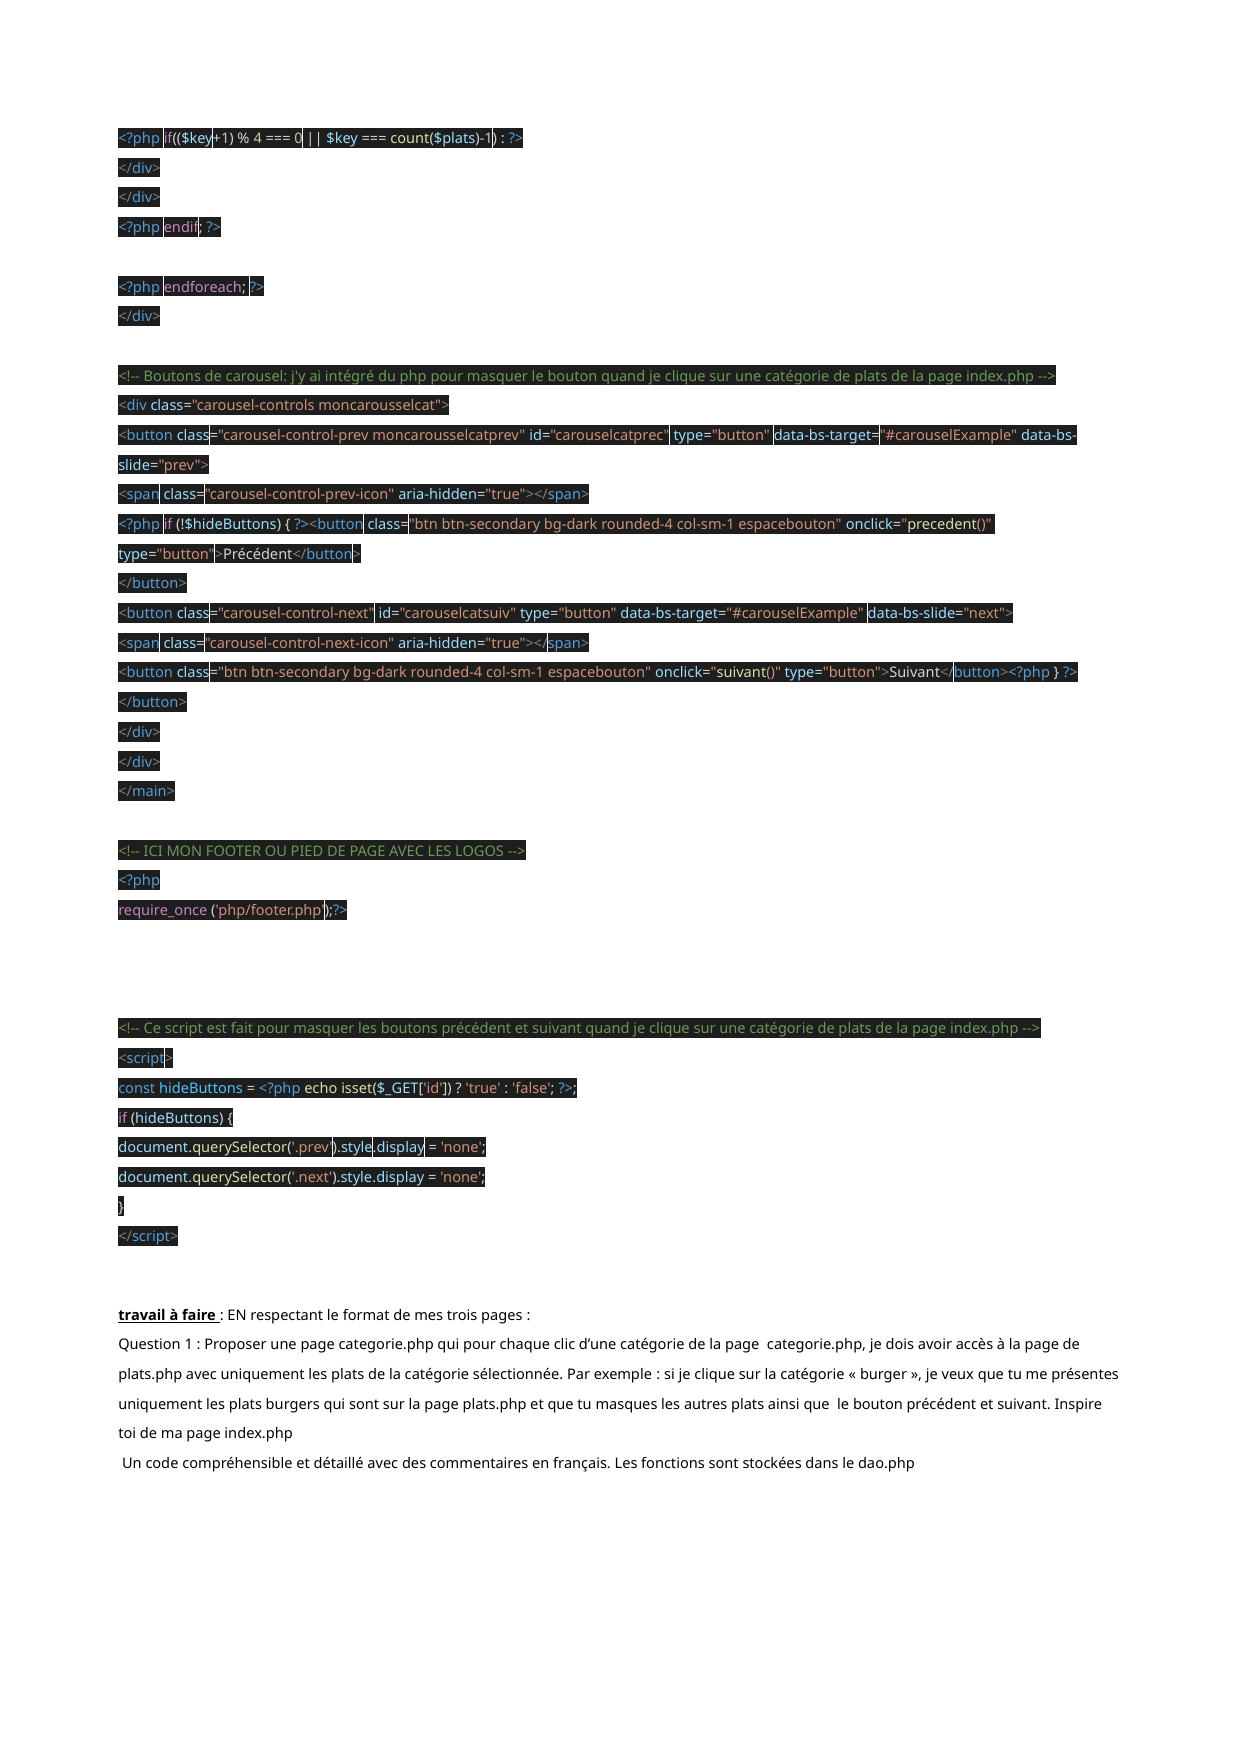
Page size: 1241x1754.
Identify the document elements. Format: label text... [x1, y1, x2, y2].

text if (hideButtons) { [118, 1098, 1122, 1127]
text <div class="carousel-controls moncarousselcat"> [118, 385, 1122, 415]
text <?php if(($key+1) % 4 === 0 || $key === count($plats)-1) : ?> [118, 118, 1122, 148]
text </button> [118, 682, 1122, 712]
text <?php endif; ?> [118, 207, 1122, 237]
text <!-- Boutons de carousel: j'y ai intégré du php pour masquer le bouton quand je clique sur une catégorie de plats de la page index.php --> [118, 356, 1122, 385]
text </main> [118, 771, 1122, 801]
text <button class="btn btn-secondary bg-dark rounded-4 col-sm-1 espacebouton" onclick="suivant()" type="button">Suivant</button><?php } ?> [118, 652, 1122, 682]
text <span class="carousel-control-prev-icon" aria-hidden="true"></span> [118, 474, 1122, 504]
text <button class="carousel-control-next" id="carouselcatsuiv" type="button" data-bs-target="#carouselExample" data-bs-slide="next"> [118, 593, 1122, 623]
text </div> [118, 148, 1122, 177]
text <?php if (!$hideButtons) { ?><button class="btn btn-secondary bg-dark rounded-4 col-sm-1 espacebouton" onclick="precedent()" type="button">Précédent</button> [118, 504, 1122, 563]
text document.querySelector('.next').style.display = 'none'; [118, 1157, 1122, 1187]
text travail à faire : EN respectant le format de mes trois pages : [118, 1295, 1122, 1324]
text </button> [118, 563, 1122, 593]
text document.querySelector('.prev').style.display = 'none'; [118, 1127, 1122, 1157]
text <script> [118, 1038, 1122, 1068]
text const hideButtons = <?php echo isset($_GET['id']) ? 'true' : 'false'; ?>; [118, 1068, 1122, 1098]
text </div> [118, 712, 1122, 742]
text Question 1 : Proposer une page categorie.php qui pour chaque clic d’une catégorie de la page categorie.php, je dois avoir accès à la page de plats.php avec uniquement les plats de la catégorie sélectionnée. Par exemple : si je clique sur la catégorie « burger », je veux que tu me présentes uniquement les plats burgers qui sont sur la page plats.php et que tu masques les autres plats ainsi que le bouton précédent et suivant. Inspire toi de ma page index.php [118, 1324, 1122, 1443]
text <!-- Ce script est fait pour masquer les boutons précédent et suivant quand je clique sur une catégorie de plats de la page index.php --> [118, 1008, 1122, 1038]
text </div> [118, 742, 1122, 771]
text <?php endforeach; ?> [118, 267, 1122, 296]
text <span class="carousel-control-next-icon" aria-hidden="true"></span> [118, 623, 1122, 652]
text </script> [118, 1216, 1122, 1246]
text <button class="carousel-control-prev moncarousselcatprev" id="carouselcatprec" type="button" data-bs-target="#carouselExample" data-bs-slide="prev"> [118, 415, 1122, 474]
text <?php [118, 860, 1122, 890]
text require_once ('php/footer.php');?> [118, 890, 1122, 920]
text } [118, 1187, 1122, 1216]
text </div> [118, 296, 1122, 326]
text Un code compréhensible et détaillé avec des commentaires en français. Les fonctions sont stockées dans le dao.php [118, 1443, 1122, 1473]
text </div> [118, 177, 1122, 207]
text <!-- ICI MON FOOTER OU PIED DE PAGE AVEC LES LOGOS --> [118, 831, 1122, 860]
